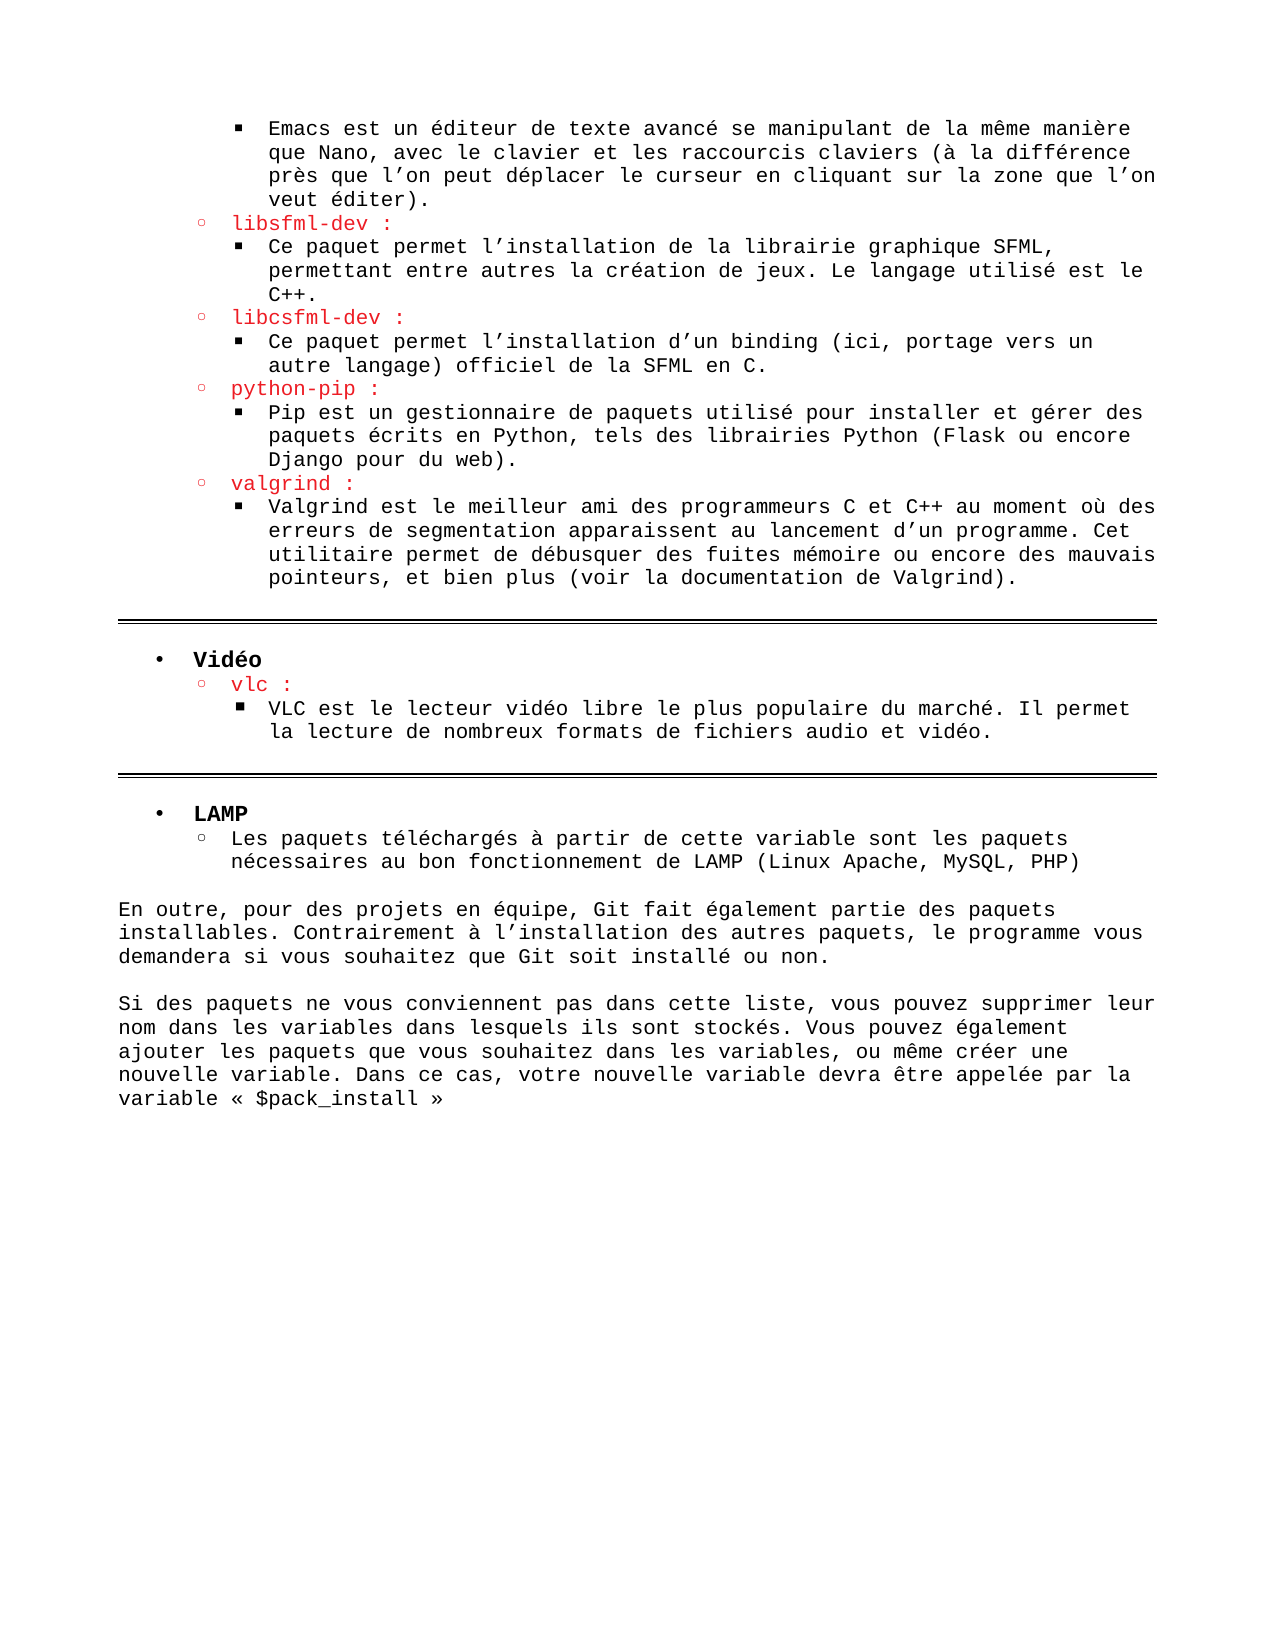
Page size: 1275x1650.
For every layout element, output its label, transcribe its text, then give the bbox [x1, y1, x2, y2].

list python-pip : [193, 378, 1157, 402]
list libsfml-dev : [193, 213, 1157, 236]
list VLC est le lecteur vidéo libre le plus populaire du marché. Il permet la lecture de nombreux formats de fichiers audio et vidéo. [231, 698, 1157, 745]
list Emacs est un éditeur de texte avancé se manipulant de la même manière que Nano, avec le clavier et les raccourcis claviers (à la différence près que l’on peut déplacer le curseur en cliquant sur la zone que l’on veut éditer). [231, 118, 1157, 213]
list vlc : [193, 674, 1157, 698]
list Valgrind est le meilleur ami des programmeurs C et C++ au moment où des erreurs de segmentation apparaissent au lancement d’un programme. Cet utilitaire permet de débusquer des fuites mémoire ou encore des mauvais pointeurs, et bien plus (voir la documentation de Valgrind). [231, 496, 1157, 591]
list Ce paquet permet l’installation de la librairie graphique SFML, permettant entre autres la création de jeux. Le langage utilisé est le C++. [231, 236, 1157, 307]
list libcsfml-dev : [193, 307, 1157, 331]
text En outre, pour des projets en équipe, Git fait également partie des paquets installables. Contrairement à l’installation des autres paquets, le programme vous demandera si vous souhaitez que Git soit installé ou non. [118, 899, 1157, 970]
list Vidéo [156, 648, 1157, 674]
list valgrind : [193, 473, 1157, 496]
list LAMP [156, 802, 1157, 828]
list Ce paquet permet l’installation d’un binding (ici, portage vers un autre langage) officiel de la SFML en C. [231, 331, 1157, 378]
list Pip est un gestionnaire de paquets utilisé pour installer et gérer des paquets écrits en Python, tels des librairies Python (Flask ou encore Django pour du web). [231, 402, 1157, 473]
text Si des paquets ne vous conviennent pas dans cette liste, vous pouvez supprimer leur nom dans les variables dans lesquels ils sont stockés. Vous pouvez également ajouter les paquets que vous souhaitez dans les variables, ou même créer une nouvelle variable. Dans ce cas, votre nouvelle variable devra être appelée par la variable « $pack_install » [118, 993, 1157, 1112]
list Les paquets téléchargés à partir de cette variable sont les paquets nécessaires au bon fonctionnement de LAMP (Linux Apache, MySQL, PHP) [193, 828, 1157, 875]
